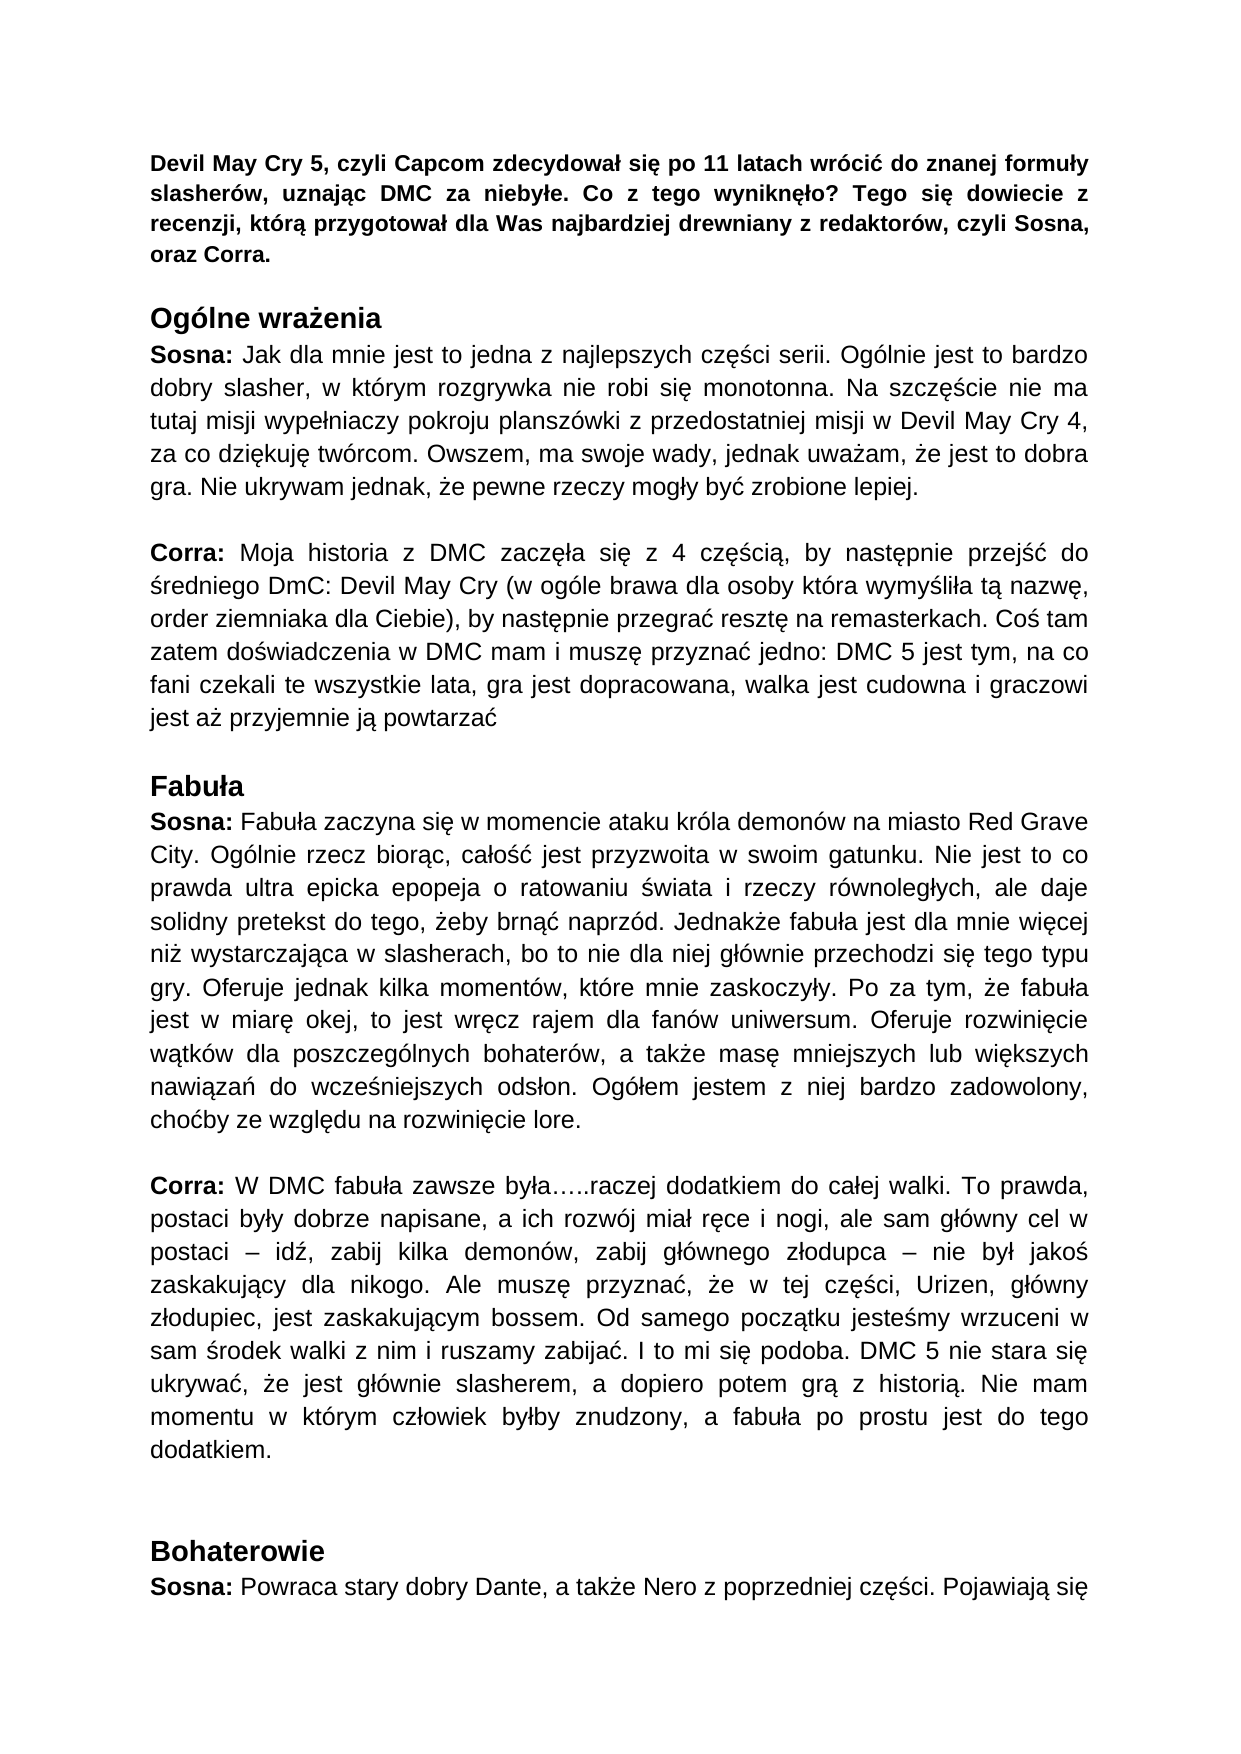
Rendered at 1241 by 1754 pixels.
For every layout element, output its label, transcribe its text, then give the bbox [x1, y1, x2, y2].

text Bohaterowie [150, 1534, 1090, 1567]
text Fabuła [150, 769, 1090, 802]
text Devil May Cry 5, czyli Capcom zdecydował się po 11 latach wrócić do znanej formuły slasherów, uznając DMC za niebyłe. Co z tego wyniknęło? Tego się dowiecie z recenzji, którą przygotował dla Was najbardziej drewniany z redaktorów, czyli Sosna, oraz Corra. [150, 150, 1090, 267]
text Sosna: Powraca stary dobry Dante, a także Nero z poprzedniej części. Pojawiają się [150, 1572, 1090, 1601]
text Ogólne wrażenia [150, 301, 1090, 334]
text Sosna: Fabuła zaczyna się w momencie ataku króla demonów na miasto Red Grave City. Ogólnie rzecz biorąc, całość jest przyzwoita w swoim gatunku. Nie jest to co prawda ultra epicka epopeja o ratowaniu świata i rzeczy równoległych, ale daje solidny pretekst do tego, żeby brnąć naprzód. Jednakże fabuła jest dla mnie więcej niż wystarczająca w slasherach, bo to nie dla niej głównie przechodzi się tego typu gry. Oferuje jednak kilka momentów, które mnie zaskoczyły. Po za tym, że fabuła jest w miarę okej, to jest wręcz rajem dla fanów uniwersum. Oferuje rozwinięcie wątków dla poszczególnych bohaterów, a także masę mniejszych lub większych nawiązań do wcześniejszych odsłon. Ogółem jestem z niej bardzo zadowolony, choćby ze względu na rozwinięcie lore. [150, 807, 1090, 1133]
text Corra: Moja historia z DMC zaczęła się z 4 częścią, by następnie przejść do średniego DmC: Devil May Cry (w ogóle brawa dla osoby która wymyśliła tą nazwę, order ziemniaka dla Ciebie), by następnie przegrać resztę na remasterkach. Coś tam zatem doświadczenia w DMC mam i muszę przyznać jedno: DMC 5 jest tym, na co fani czekali te wszystkie lata, gra jest dopracowana, walka jest cudowna i graczowi jest aż przyjemnie ją powtarzać [150, 538, 1090, 732]
text Sosna: Jak dla mnie jest to jedna z najlepszych części serii. Ogólnie jest to bardzo dobry slasher, w którym rozgrywka nie robi się monotonna. Na szczęście nie ma tutaj misji wypełniaczy pokroju planszówki z przedostatniej misji w Devil May Cry 4, za co dziękuję twórcom. Owszem, ma swoje wady, jednak uważam, że jest to dobra gra. Nie ukrywam jednak, że pewne rzeczy mogły być zrobione lepiej. [150, 339, 1090, 500]
text Corra: W DMC fabuła zawsze była…..raczej dodatkiem do całej walki. To prawda, postaci były dobrze napisane, a ich rozwój miał ręce i nogi, ale sam główny cel w postaci – idź, zabij kilka demonów, zabij głównego złodupca – nie był jakoś zaskakujący dla nikogo. Ale muszę przyznać, że w tej części, Urizen, główny złodupiec, jest zaskakującym bossem. Od samego początku jesteśmy wrzuceni w sam środek walki z nim i ruszamy zabijać. I to mi się podoba. DMC 5 nie stara się ukrywać, że jest głównie slasherem, a dopiero potem grą z historią. Nie mam momentu w którym człowiek byłby znudzony, a fabuła po prostu jest do tego dodatkiem. [150, 1171, 1090, 1463]
